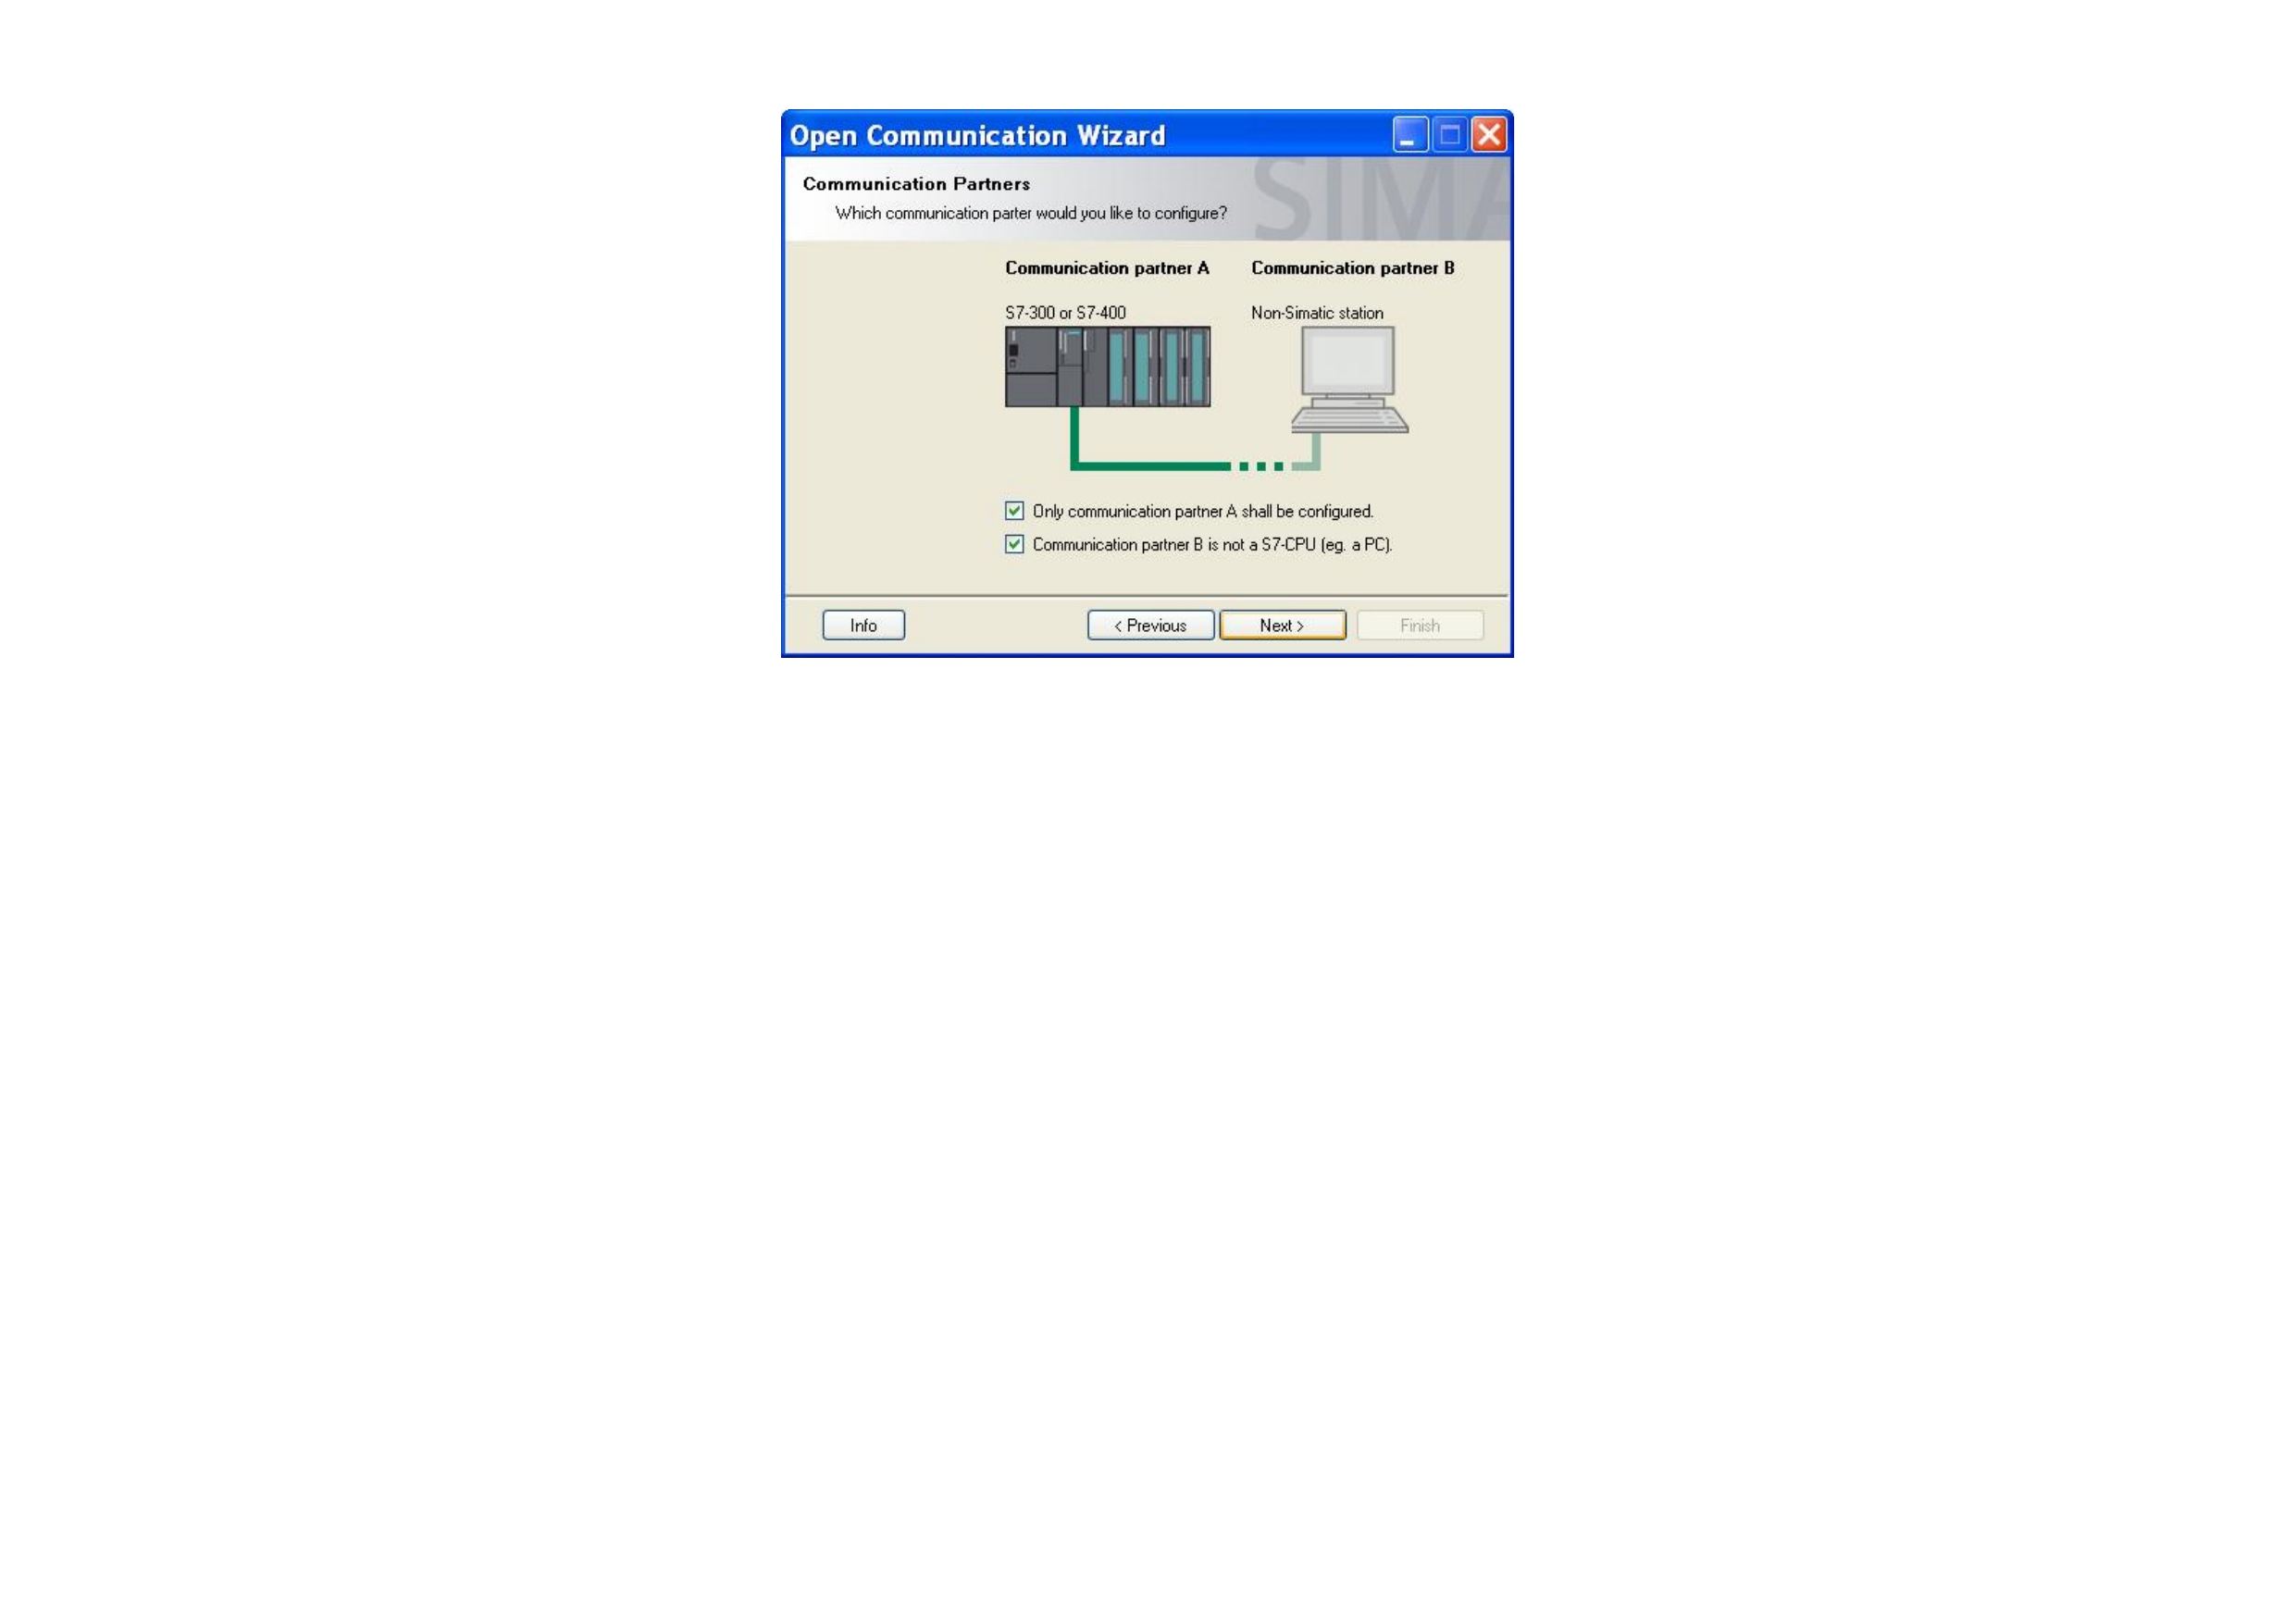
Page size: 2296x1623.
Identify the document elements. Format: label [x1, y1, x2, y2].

picture [781, 109, 1515, 658]
